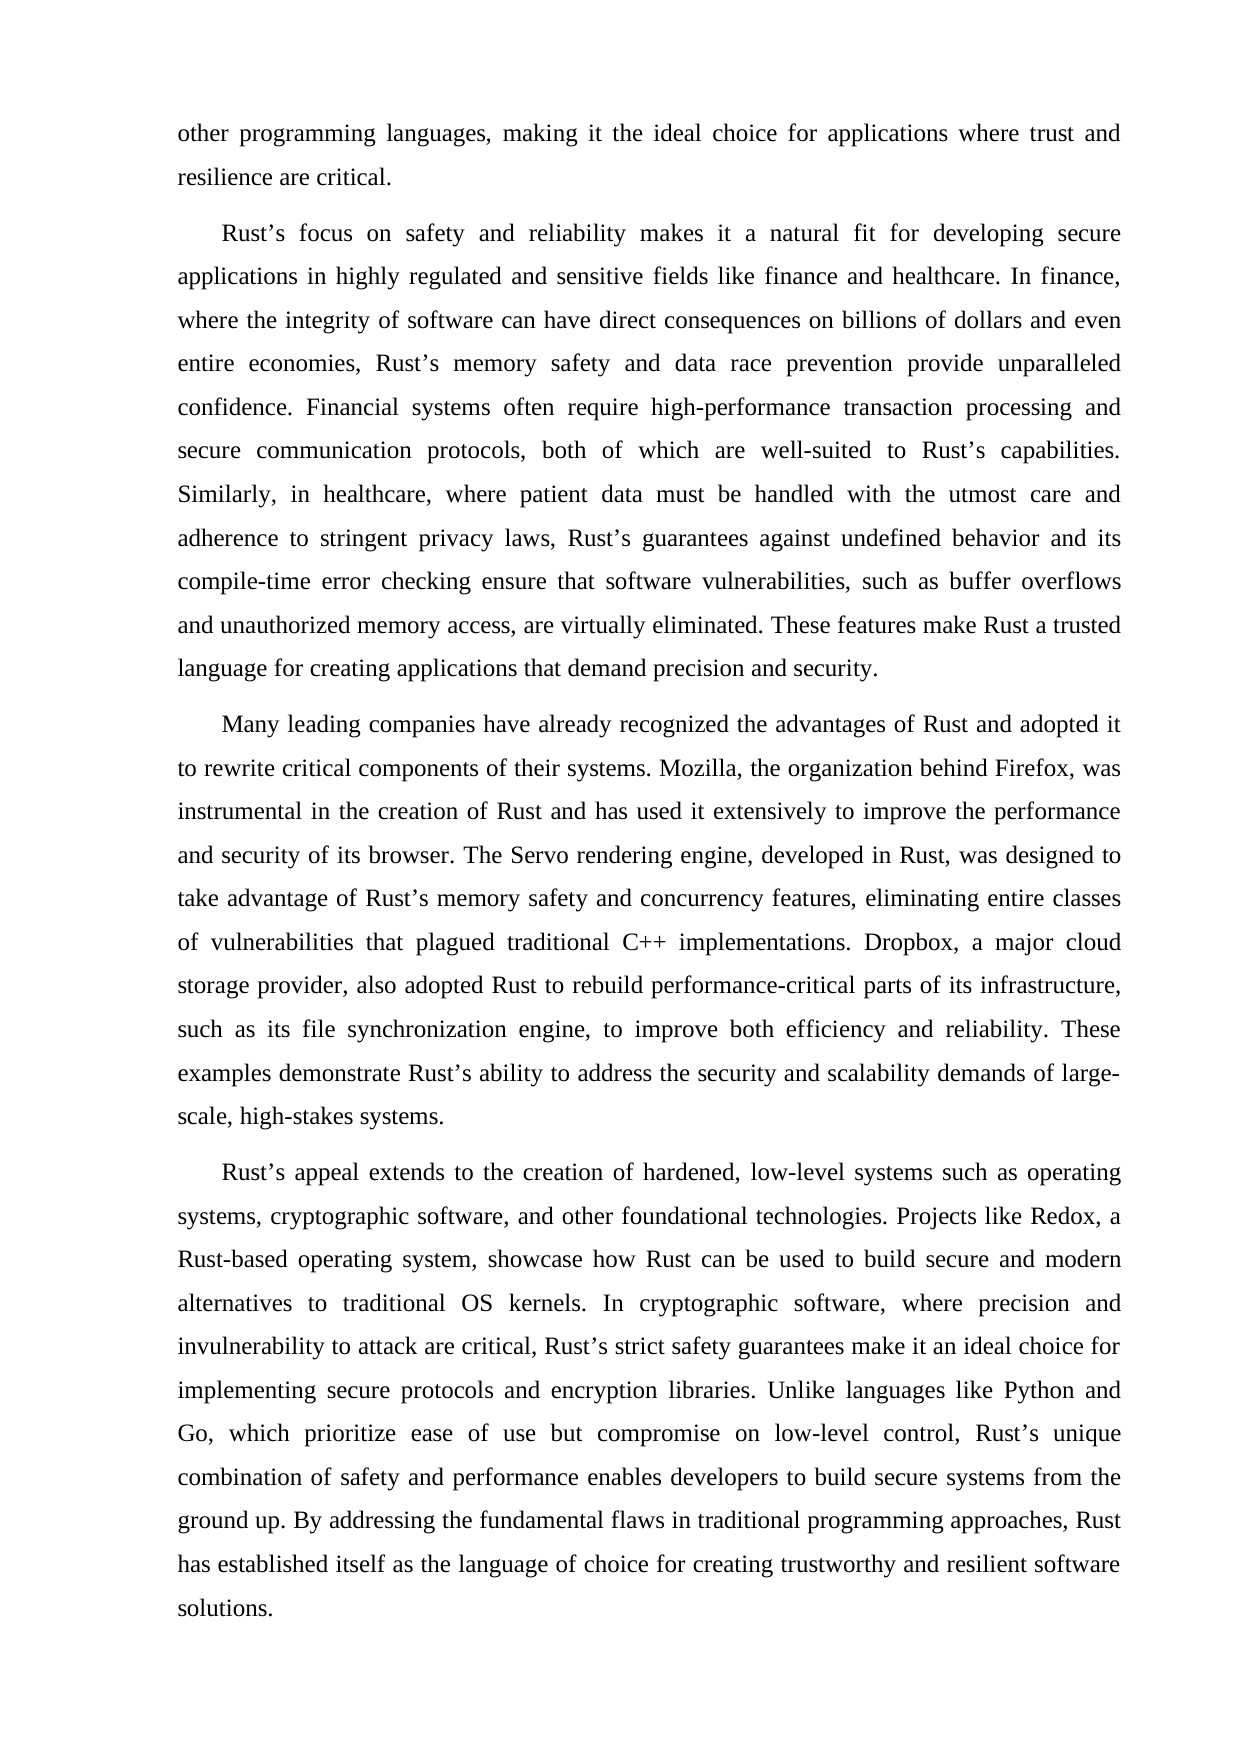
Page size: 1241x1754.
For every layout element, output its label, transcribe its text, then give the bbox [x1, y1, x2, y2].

text Rust’s focus on safety and reliability makes it a natural fit for developing secure applications in highly regulated and sensitive fields like finance and healthcare. In finance, where the integrity of software can have direct consequences on billions of dollars and even entire economies, Rust’s memory safety and data race prevention provide unparalleled confidence. Financial systems often require high-performance transaction processing and secure communication protocols, both of which are well-suited to Rust’s capabilities. Similarly, in healthcare, where patient data must be handled with the utmost care and adherence to stringent privacy laws, Rust’s guarantees against undefined behavior and its compile-time error checking ensure that software vulnerabilities, such as buffer overflows and unauthorized memory access, are virtually eliminated. These features make Rust a trusted language for creating applications that demand precision and security. [177, 218, 1122, 682]
text Rust’s appeal extends to the creation of hardened, low-level systems such as operating systems, cryptographic software, and other foundational technologies. Projects like Redox, a Rust-based operating system, showcase how Rust can be used to build secure and modern alternatives to traditional OS kernels. In cryptographic software, where precision and invulnerability to attack are critical, Rust’s strict safety guarantees make it an ideal choice for implementing secure protocols and encryption libraries. Unlike languages like Python and Go, which prioritize ease of use but compromise on low-level control, Rust’s unique combination of safety and performance enables developers to build secure systems from the ground up. By addressing the fundamental flaws in traditional programming approaches, Rust has established itself as the language of choice for creating trustworthy and resilient software solutions. [177, 1157, 1122, 1622]
text other programming languages, making it the ideal choice for applications where trust and resilience are critical. [177, 118, 1122, 191]
text Many leading companies have already recognized the advantages of Rust and adopted it to rewrite critical components of their systems. Mozilla, the organization behind Firefox, was instrumental in the creation of Rust and has used it extensively to improve the performance and security of its browser. The Servo rendering engine, developed in Rust, was designed to take advantage of Rust’s memory safety and concurrency features, eliminating entire classes of vulnerabilities that plagued traditional C++ implementations. Dropbox, a major cloud storage provider, also adopted Rust to rebuild performance-critical parts of its infrastructure, such as its file synchronization engine, to improve both efficiency and reliability. These examples demonstrate Rust’s ability to address the security and scalability demands of large-scale, high-stakes systems. [177, 709, 1122, 1130]
